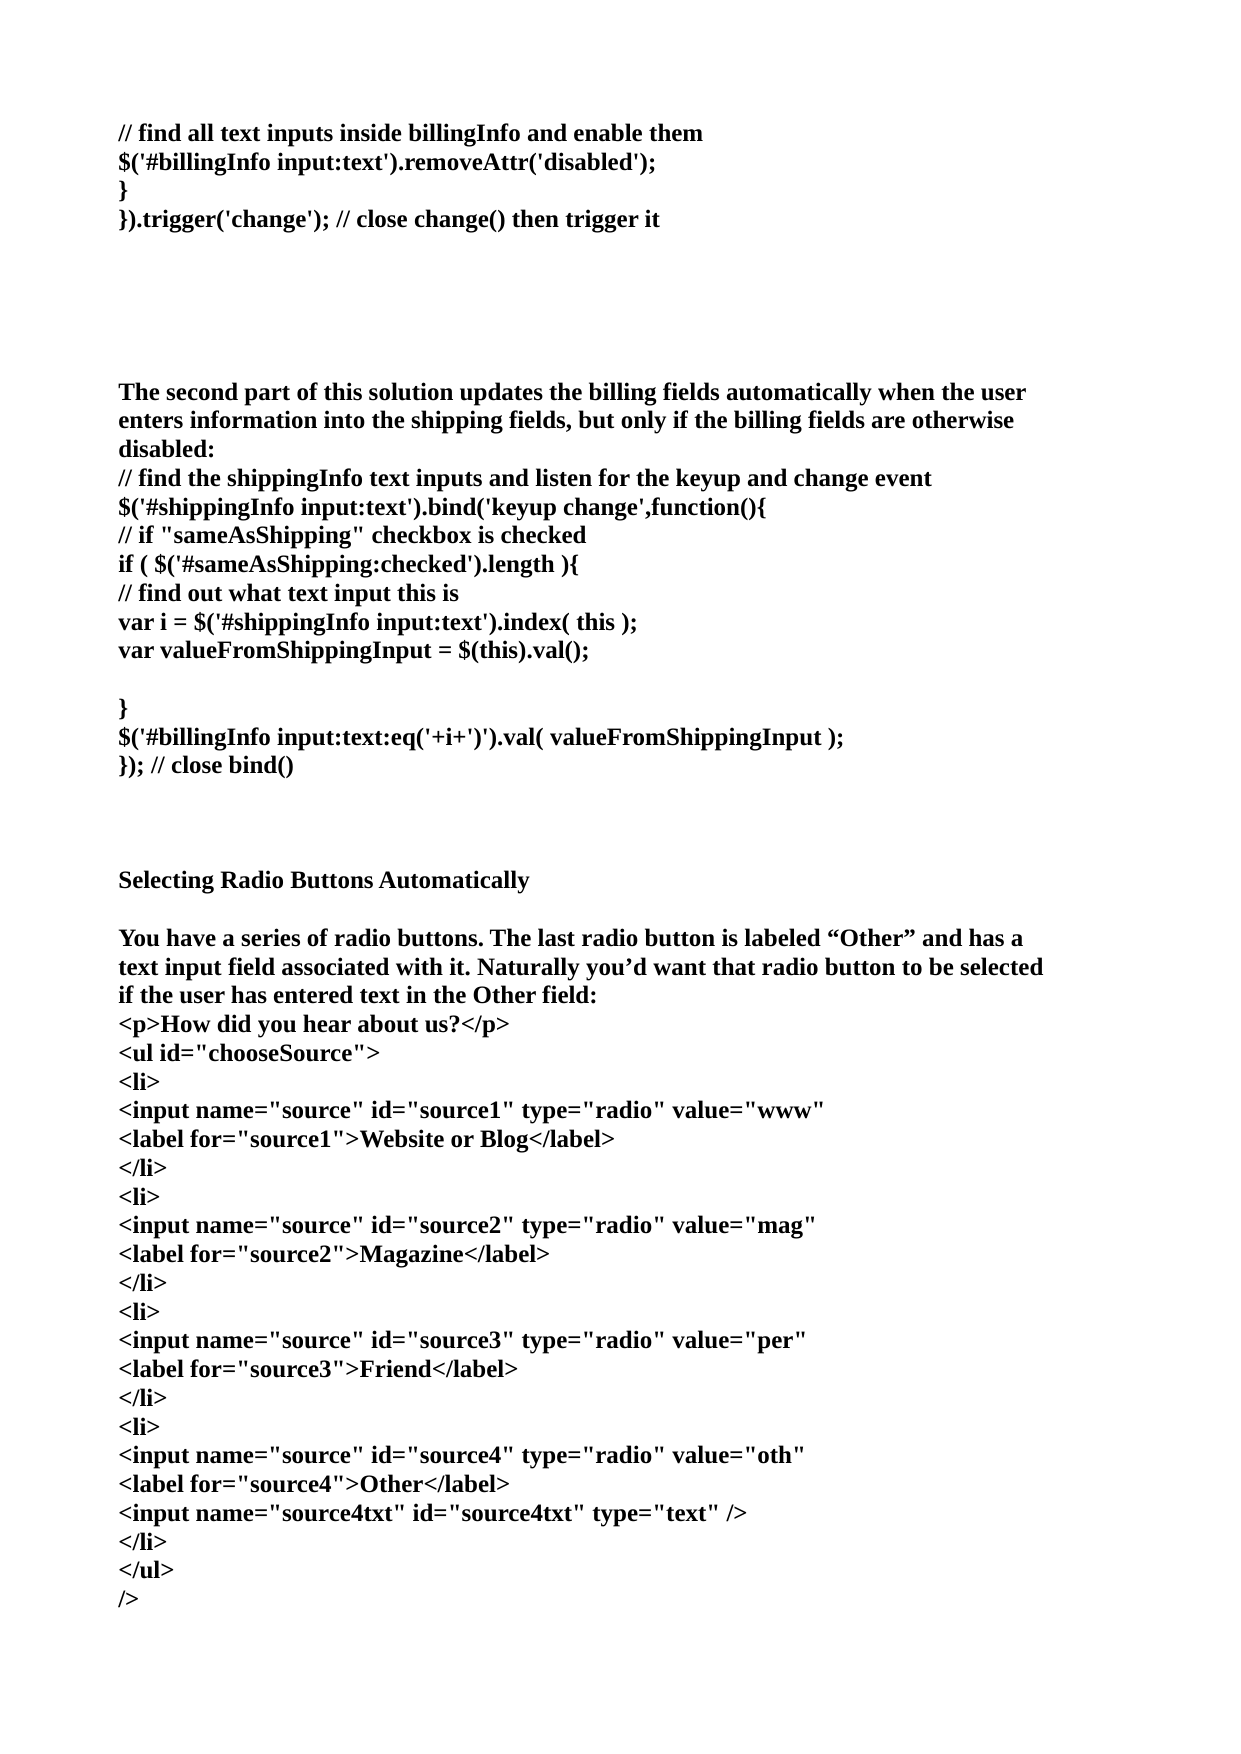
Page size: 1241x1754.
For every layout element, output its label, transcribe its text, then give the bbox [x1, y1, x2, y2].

text var i = $('#shippingInfo input:text').index( this ); [118, 607, 1122, 636]
text <input name="source" id="source4" type="radio" value="oth" [118, 1441, 1122, 1469]
text $('#shippingInfo input:text').bind('keyup change',function(){ [118, 492, 1122, 521]
text <li> [118, 1182, 1122, 1211]
text }).trigger('change'); // close change() then trigger it [118, 204, 1122, 233]
text <label for="source1">Website or Blog</label> [118, 1124, 1122, 1153]
text You have a series of radio buttons. The last radio button is labeled “Other” and has a [118, 923, 1122, 952]
text if the user has entered text in the Other field: [118, 981, 1122, 1009]
text Selecting Radio Buttons Automatically [118, 866, 1122, 894]
text <input name="source4txt" id="source4txt" type="text" /> [118, 1498, 1122, 1527]
text <input name="source" id="source1" type="radio" value="www" [118, 1096, 1122, 1124]
text // find the shippingInfo text inputs and listen for the keyup and change event [118, 463, 1122, 492]
text // find all text inputs inside billingInfo and enable them [118, 118, 1122, 147]
text <ul id="chooseSource"> [118, 1038, 1122, 1067]
text } [118, 693, 1122, 722]
text /> [118, 1584, 1122, 1613]
text <input name="source" id="source2" type="radio" value="mag" [118, 1211, 1122, 1239]
text }); // close bind() [118, 751, 1122, 779]
text </ul> [118, 1556, 1122, 1584]
text <input name="source" id="source3" type="radio" value="per" [118, 1326, 1122, 1354]
text <label for="source3">Friend</label> [118, 1354, 1122, 1383]
text $('#billingInfo input:text').removeAttr('disabled'); [118, 147, 1122, 176]
text // find out what text input this is [118, 578, 1122, 607]
text <p>How did you hear about us?</p> [118, 1009, 1122, 1038]
text </li> [118, 1153, 1122, 1182]
text enters information into the shipping fields, but only if the billing fields are otherwise [118, 406, 1122, 434]
text } [118, 176, 1122, 204]
text <li> [118, 1412, 1122, 1441]
text </li> [118, 1268, 1122, 1297]
text if ( $('#sameAsShipping:checked').length ){ [118, 549, 1122, 578]
text var valueFromShippingInput = $(this).val(); [118, 636, 1122, 664]
text disabled: [118, 434, 1122, 463]
text text input field associated with it. Naturally you’d want that radio button to be selected [118, 952, 1122, 981]
text <li> [118, 1067, 1122, 1096]
text <label for="source4">Other</label> [118, 1469, 1122, 1498]
text <li> [118, 1297, 1122, 1326]
text <label for="source2">Magazine</label> [118, 1239, 1122, 1268]
text $('#billingInfo input:text:eq('+i+')').val( valueFromShippingInput ); [118, 722, 1122, 751]
text // if "sameAsShipping" checkbox is checked [118, 521, 1122, 549]
text </li> [118, 1383, 1122, 1412]
text </li> [118, 1527, 1122, 1556]
text The second part of this solution updates the billing fields automatically when the user [118, 377, 1122, 406]
